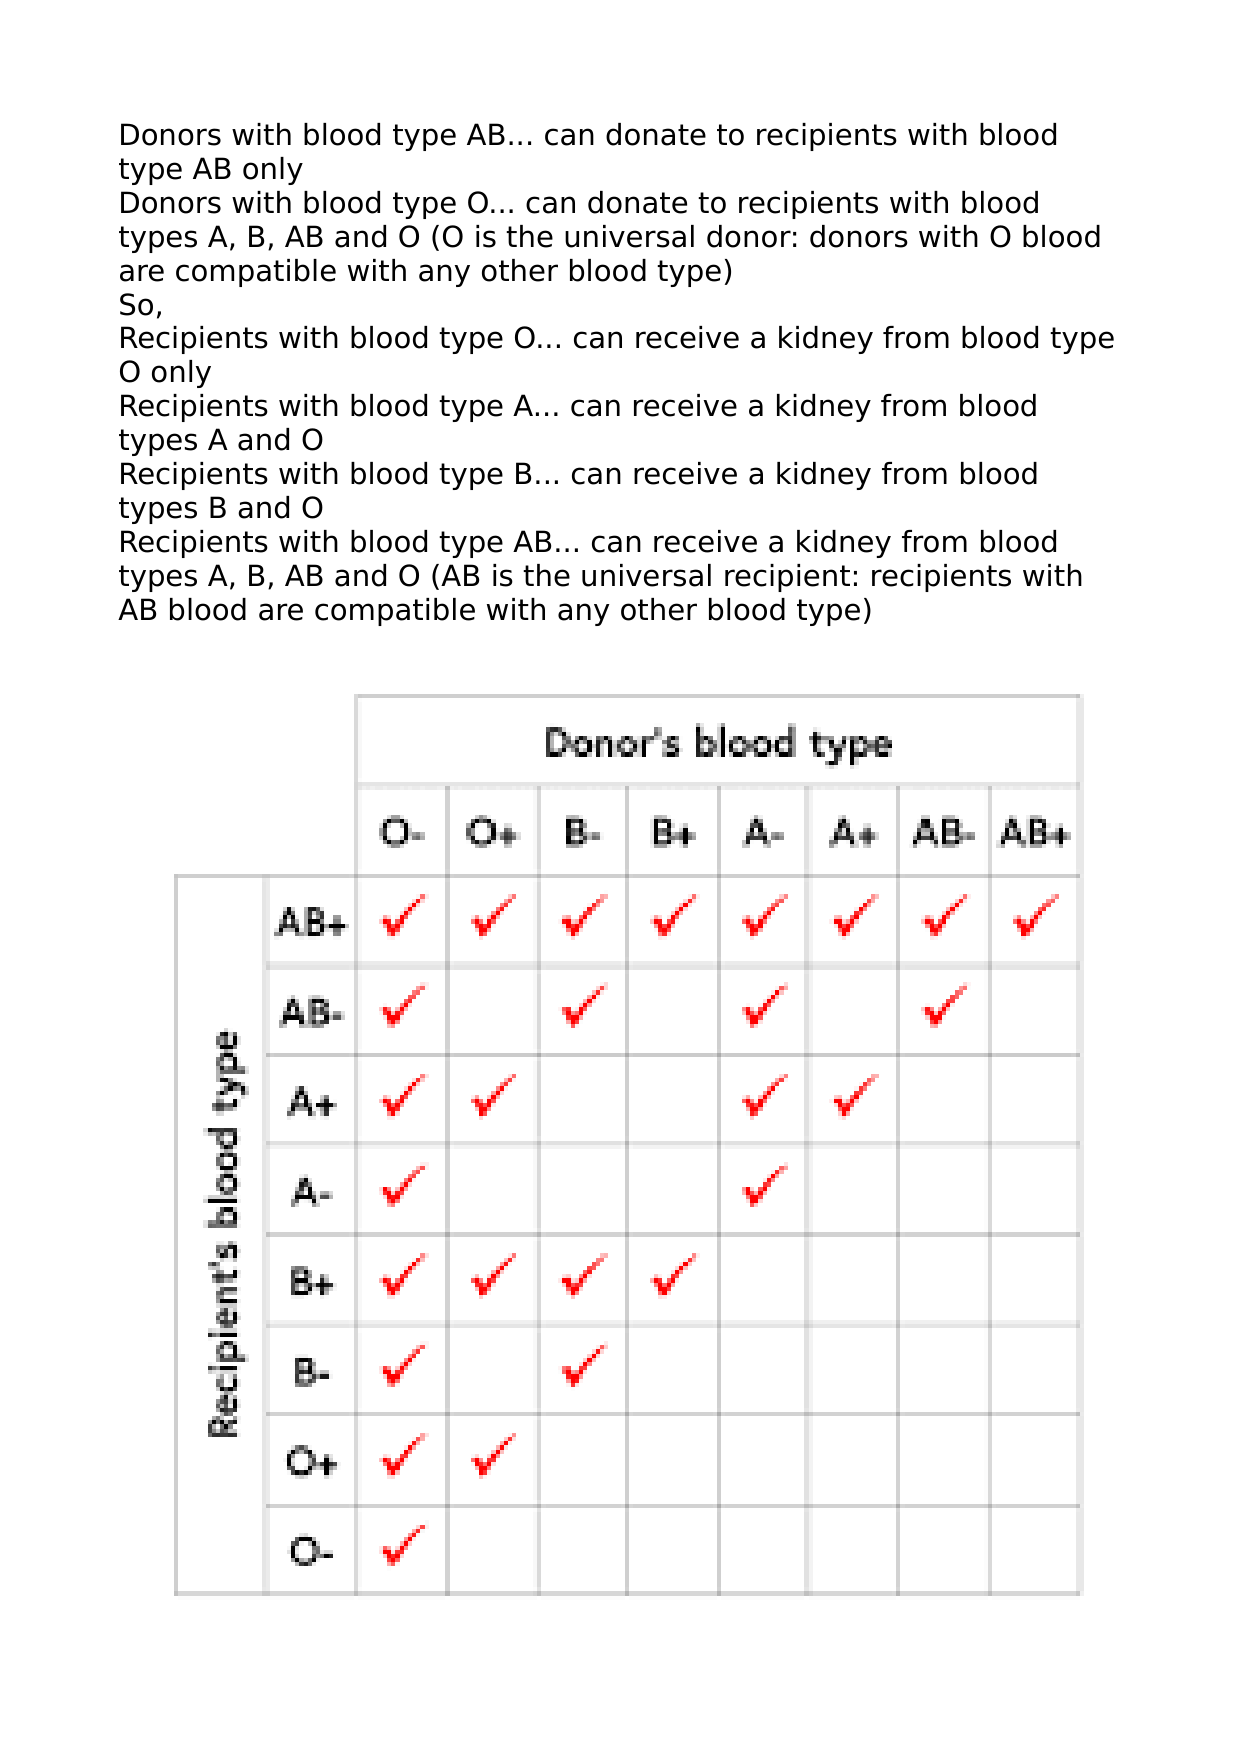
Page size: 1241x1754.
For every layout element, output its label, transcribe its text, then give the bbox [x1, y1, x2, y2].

text Recipients with blood type O... can receive a kidney from blood type O only [118, 322, 1122, 390]
picture [158, 682, 1097, 1617]
text So, [118, 288, 1122, 322]
text Recipients with blood type AB... can receive a kidney from blood types A, B, AB and O (AB is the universal recipient: recipients with AB blood are compatible with any other blood type) [118, 526, 1122, 627]
text Recipients with blood type B... can receive a kidney from blood types B and O [118, 458, 1122, 526]
text Donors with blood type AB... can donate to recipients with blood type AB only [118, 118, 1122, 186]
text Donors with blood type O... can donate to recipients with blood types A, B, AB and O (O is the universal donor: donors with O blood are compatible with any other blood type) [118, 186, 1122, 288]
text Recipients with blood type A... can receive a kidney from blood types A and O [118, 390, 1122, 458]
